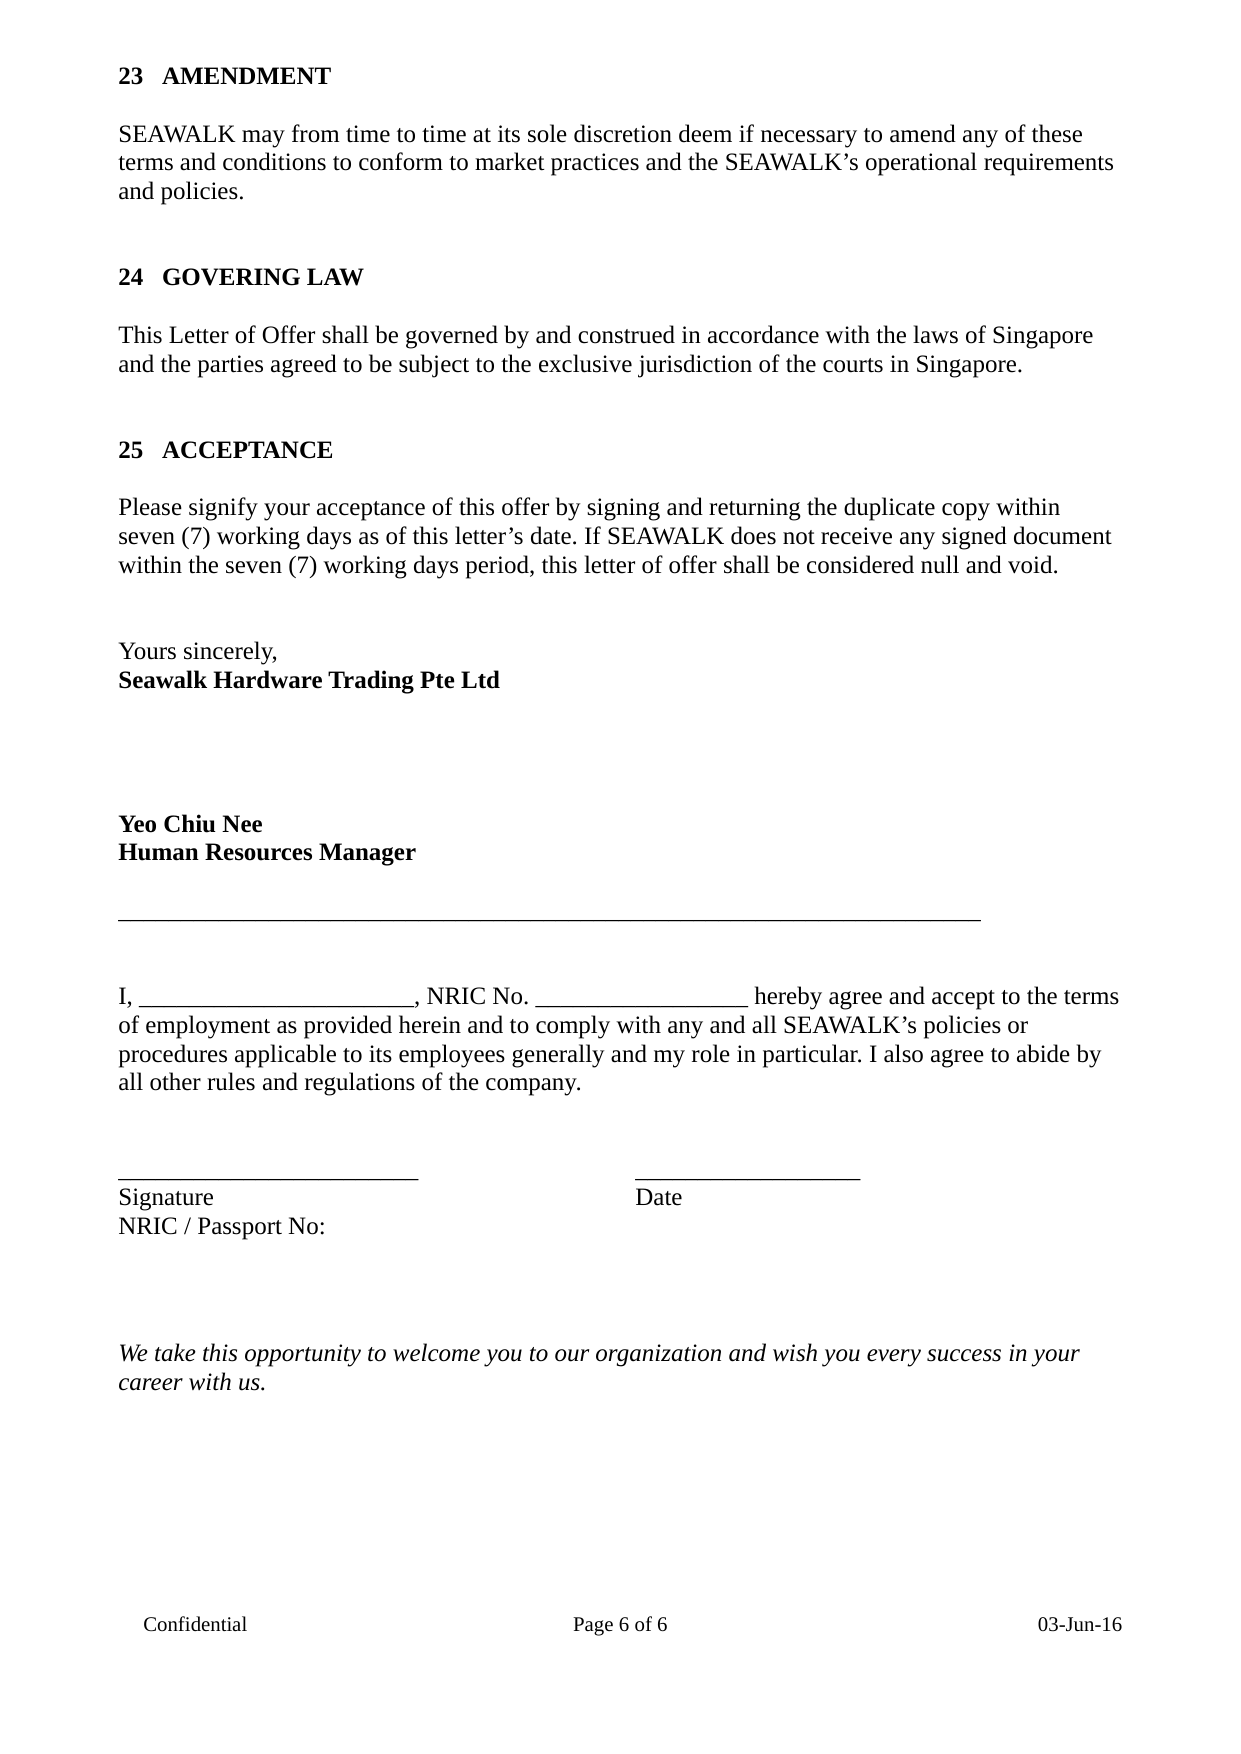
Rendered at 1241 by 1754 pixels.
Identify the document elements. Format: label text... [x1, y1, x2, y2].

text Seawalk Hardware Trading Pte Ltd [118, 665, 1122, 694]
text Signature Date [118, 1182, 1122, 1211]
text Human Resources Manager [118, 837, 1122, 866]
list GOVERING LAW [118, 262, 1122, 291]
text SEAWALK may from time to time at its sole discretion deem if necessary to amend any of these terms and conditions to conform to market practices and the SEAWALK’s operational requirements and policies. [118, 119, 1122, 205]
text NRIC / Passport No: [118, 1211, 1122, 1240]
list AMENDMENT [118, 61, 1122, 90]
text I, ______________________, NRIC No. _________________ hereby agree and accept to the terms of employment as provided herein and to comply with any and all SEAWALK’s policies or procedures applicable to its employees generally and my role in particular. I also agree to abide by all other rules and regulations of the company. [118, 981, 1122, 1096]
text Yours sincerely, [118, 636, 1122, 665]
text ________________________ __________________ [118, 1154, 1122, 1182]
list ACCEPTANCE [118, 435, 1122, 464]
text _____________________________________________________________________ [118, 895, 1122, 924]
text Yeo Chiu Nee [118, 809, 1122, 837]
text We take this opportunity to welcome you to our organization and wish you every success in your career with us. [118, 1338, 1122, 1396]
text This Letter of Offer shall be governed by and construed in accordance with the laws of Singapore and the parties agreed to be subject to the exclusive jurisdiction of the courts in Singapore. [118, 320, 1122, 377]
text Please signify your acceptance of this offer by signing and returning the duplicate copy within seven (7) working days as of this letter’s date. If SEAWALK does not receive any signed document within the seven (7) working days period, this letter of offer shall be considered null and void. [118, 492, 1122, 579]
